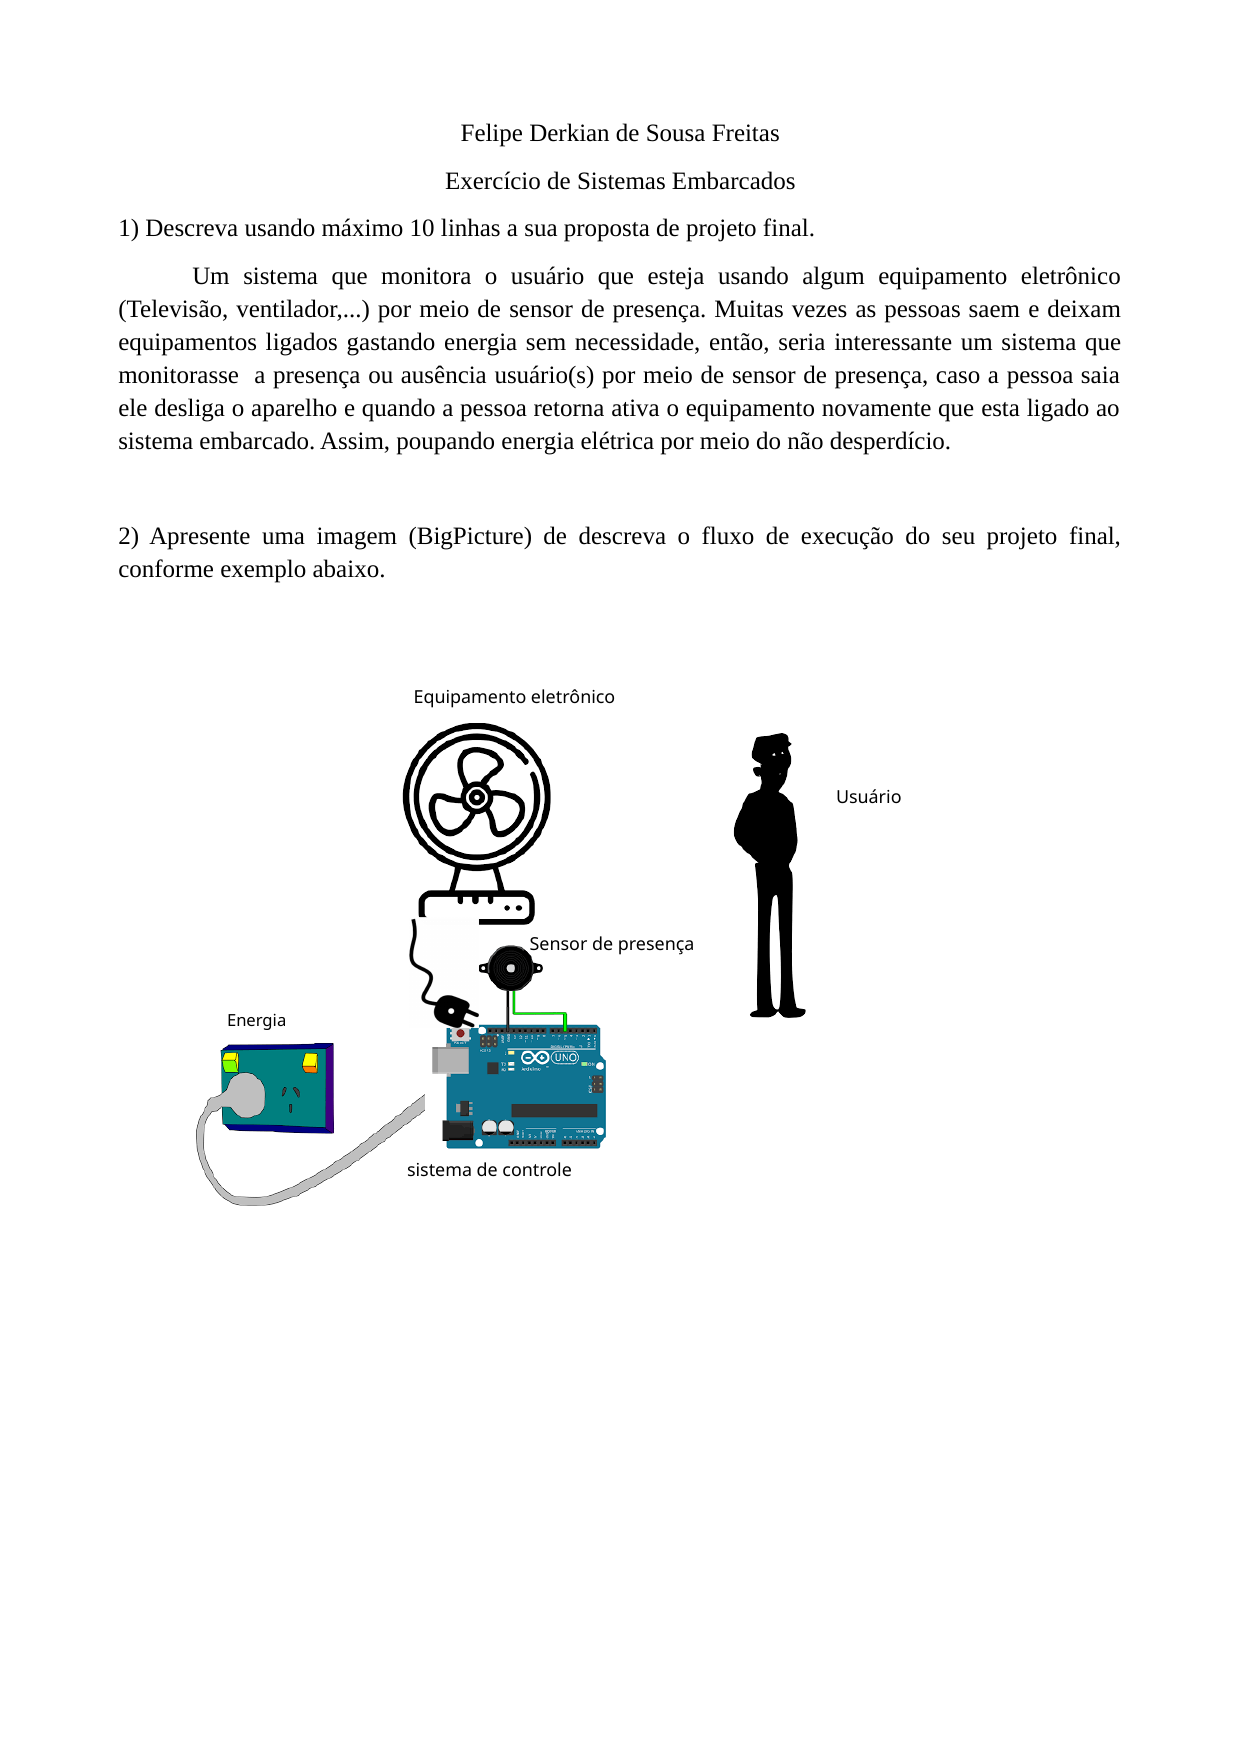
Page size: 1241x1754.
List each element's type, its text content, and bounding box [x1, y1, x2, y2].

text 1) Descreva usando máximo 10 linhas a sua proposta de projeto final. [118, 213, 1122, 242]
text Felipe Derkian de Sousa Freitas [118, 118, 1122, 147]
text Um sistema que monitora o usuário que esteja usando algum equipamento eletrônico (Televisão, ventilador,...) por meio de sensor de presença. Muitas vezes as pessoas saem e deixam equipamentos ligados gastando energia sem necessidade, então, seria interessante um sistema que monitorasse a presença ou ausência usuário(s) por meio de sensor de presença, caso a pessoa saia ele desliga o aparelho e quando a pessoa retorna ativa o equipamento novamente que esta ligado ao sistema embarcado. Assim, poupando energia elétrica por meio do não desperdício. [118, 261, 1122, 455]
text 2) Apresente uma imagem (BigPicture) de descreva o fluxo de execução do seu projeto final, conforme exemplo abaixo. [118, 521, 1122, 583]
text Exercício de Sistemas Embarcados [118, 166, 1122, 194]
